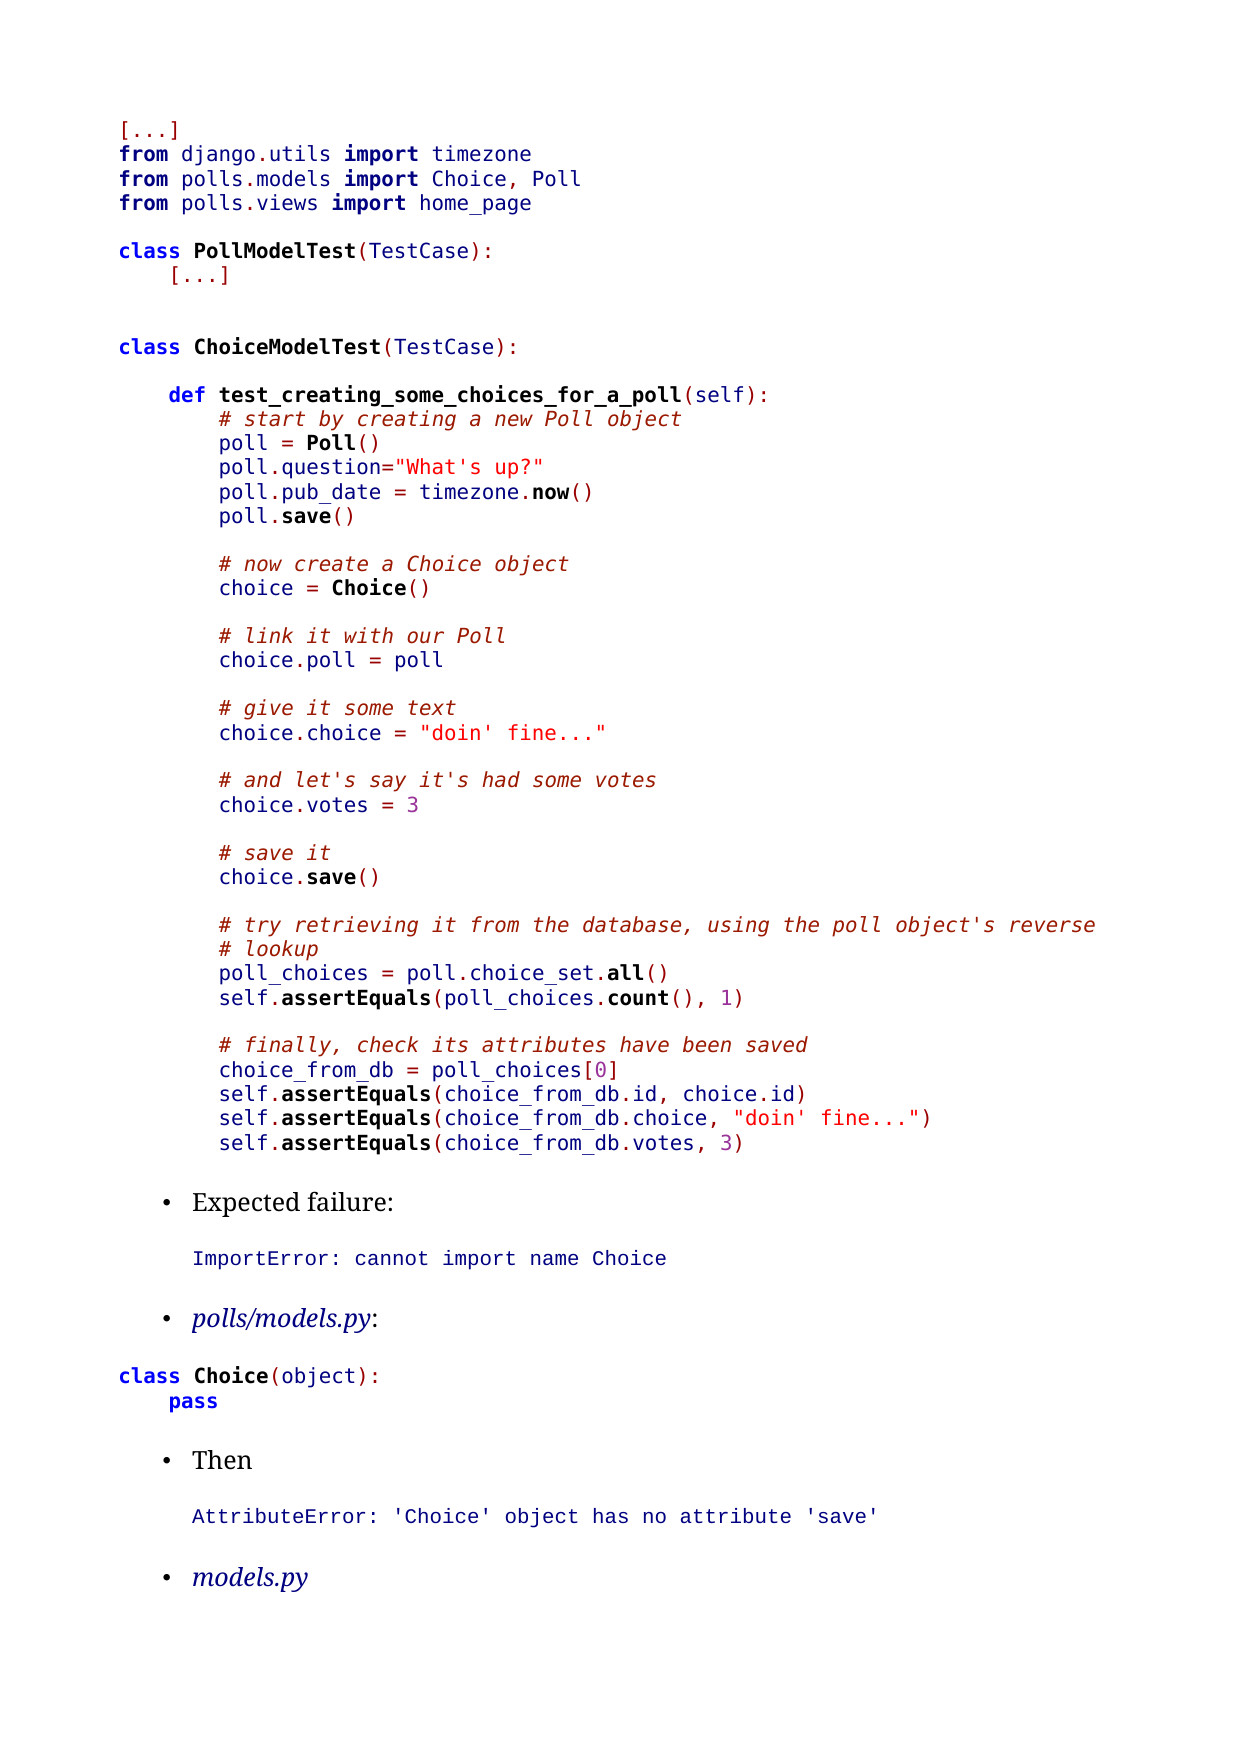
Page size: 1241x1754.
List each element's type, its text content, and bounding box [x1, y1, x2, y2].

text choice.choice = "doin' fine..." [118, 721, 1122, 745]
text choice.votes = 3 [118, 793, 1122, 817]
list AttributeError: 'Choice' object has no attribute 'save' [162, 1506, 1122, 1530]
text # link it with our Poll [118, 624, 1122, 648]
list Then [162, 1443, 1122, 1477]
text choice.save() [118, 865, 1122, 889]
text poll.question="What's up?" [118, 455, 1122, 480]
text # try retrieving it from the database, using the poll object's reverse [118, 913, 1122, 937]
text poll.save() [118, 504, 1122, 528]
text poll = Poll() [118, 431, 1122, 455]
text class PollModelTest(TestCase): [118, 239, 1122, 263]
text # start by creating a new Poll object [118, 407, 1122, 431]
text self.assertEquals(choice_from_db.votes, 3) [118, 1131, 1122, 1155]
text class ChoiceModelTest(TestCase): [118, 335, 1122, 359]
text choice = Choice() [118, 576, 1122, 600]
text poll_choices = poll.choice_set.all() [118, 961, 1122, 986]
text # and let's say it's had some votes [118, 768, 1122, 793]
list polls/models.py: [162, 1301, 1122, 1335]
text # save it [118, 841, 1122, 865]
text [...] [118, 118, 1122, 142]
text self.assertEquals(choice_from_db.id, choice.id) [118, 1082, 1122, 1106]
text def test_creating_some_choices_for_a_poll(self): [118, 383, 1122, 407]
list Expected failure: [162, 1184, 1122, 1218]
text choice_from_db = poll_choices[0] [118, 1058, 1122, 1082]
text poll.pub_date = timezone.now() [118, 480, 1122, 504]
text self.assertEquals(choice_from_db.choice, "doin' fine...") [118, 1106, 1122, 1131]
text self.assertEquals(poll_choices.count(), 1) [118, 986, 1122, 1010]
text # lookup [118, 937, 1122, 961]
list models.py [162, 1559, 1122, 1593]
text # give it some text [118, 696, 1122, 721]
list ImportError: cannot import name Choice [162, 1248, 1122, 1272]
text from polls.models import Choice, Poll [118, 167, 1122, 191]
text # now create a Choice object [118, 552, 1122, 576]
text class Choice(object): [118, 1364, 1122, 1389]
text # finally, check its attributes have been saved [118, 1033, 1122, 1058]
text from django.utils import timezone [118, 142, 1122, 167]
text pass [118, 1389, 1122, 1413]
text choice.poll = poll [118, 648, 1122, 673]
text from polls.views import home_page [118, 191, 1122, 215]
text [...] [118, 263, 1122, 287]
